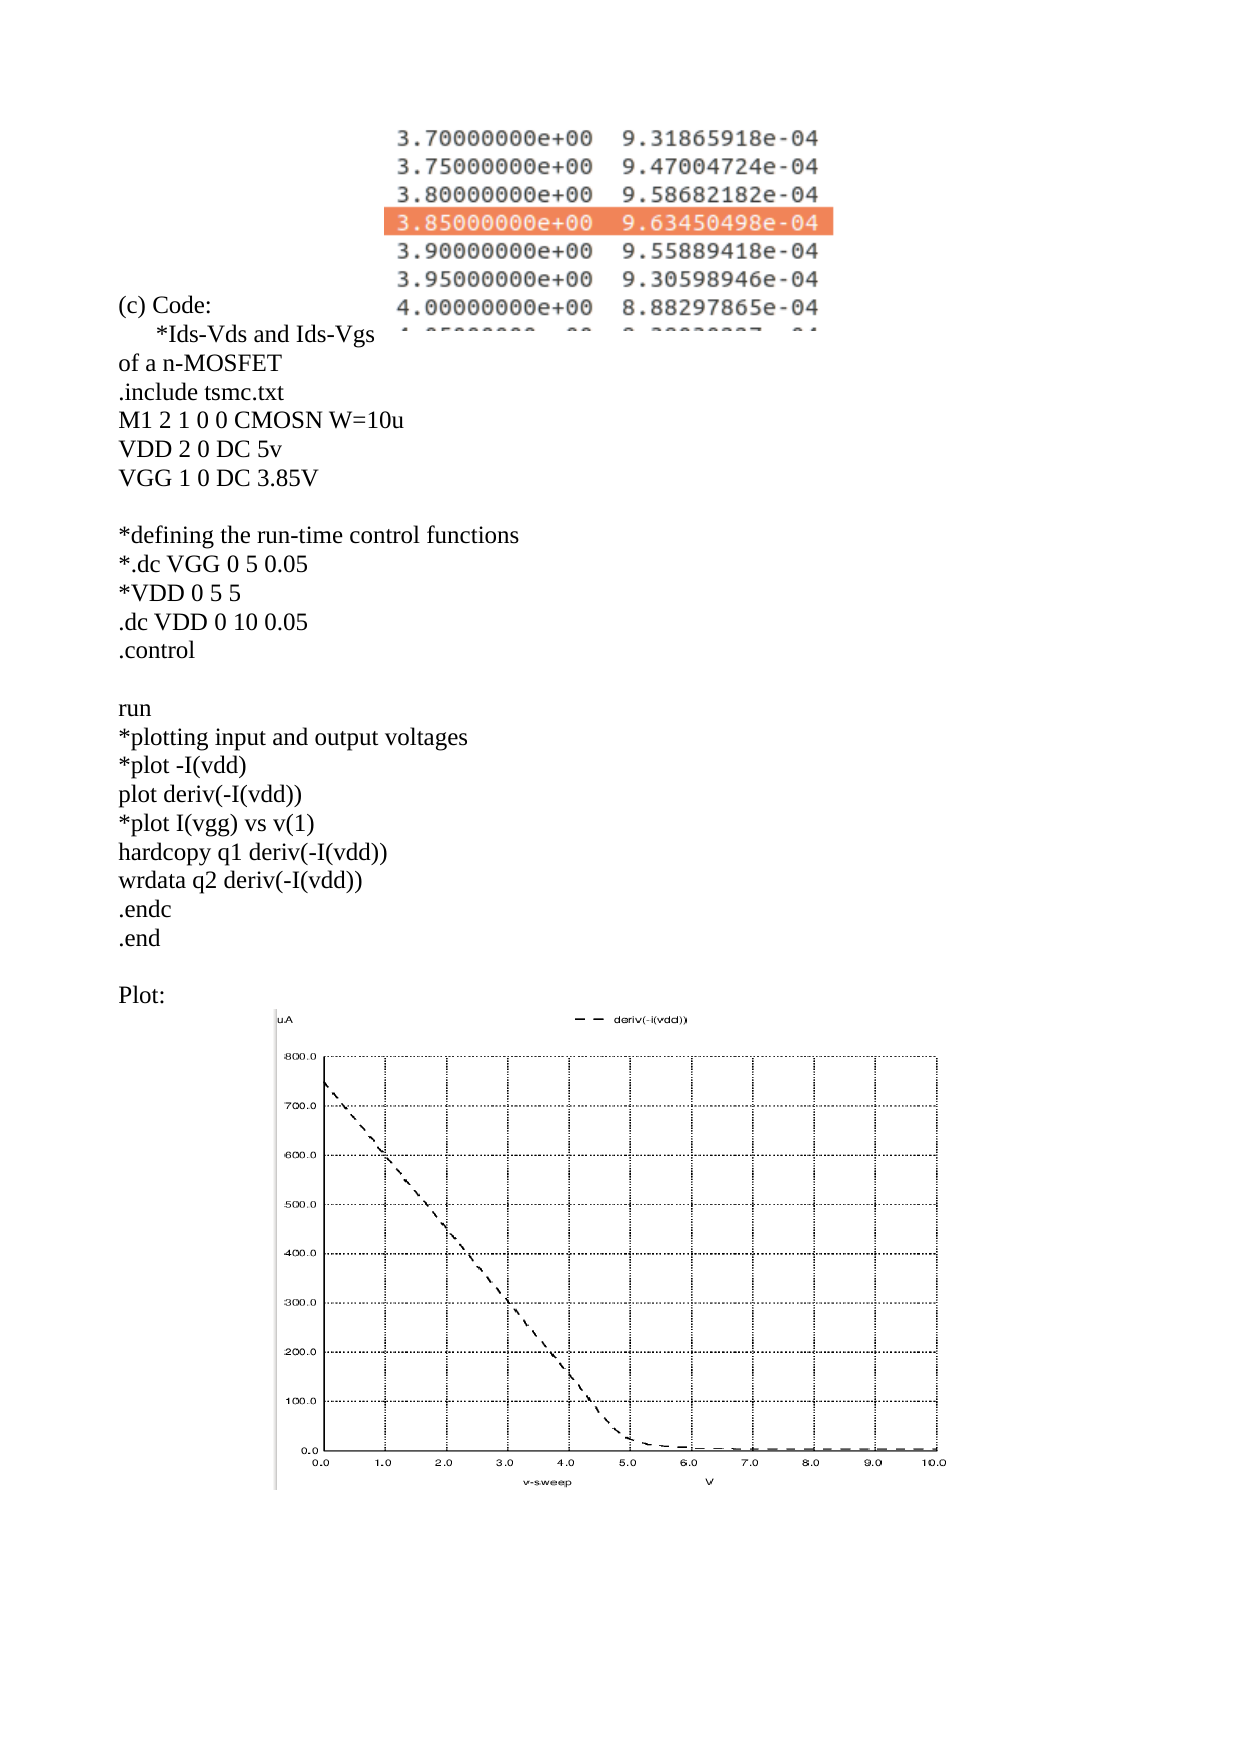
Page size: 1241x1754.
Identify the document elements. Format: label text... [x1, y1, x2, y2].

text .control [118, 636, 1122, 664]
text VGG 1 0 DC 3.85V [118, 463, 1122, 492]
text *Ids-Vds and Ids-Vgs of a n-MOSFET [118, 319, 1122, 377]
text hardcopy q1 deriv(-I(vdd)) [118, 837, 1122, 866]
text .endc [118, 894, 1122, 923]
text Plot: [118, 981, 1122, 1009]
text *.dc VGG 0 5 0.05 [118, 549, 1122, 578]
text *plot -I(vdd) [118, 751, 1122, 779]
text [857, 291, 1122, 319]
text wrdata q2 deriv(-I(vdd)) [118, 866, 1122, 894]
text plot deriv(-I(vdd)) [118, 779, 1122, 808]
text M1 2 1 0 0 CMOSN W=10u [118, 406, 1122, 434]
text .include tsmc.txt [118, 377, 1122, 406]
text *VDD 0 5 5 [118, 578, 1122, 607]
text .dc VDD 0 10 0.05 [118, 607, 1122, 636]
text *plot I(vgg) vs v(1) [118, 808, 1122, 837]
text run [118, 693, 1122, 722]
picture [384, 118, 857, 331]
text *defining the run-time control functions [118, 521, 1122, 549]
text VDD 2 0 DC 5v [118, 434, 1122, 463]
text .end [118, 923, 1122, 952]
text *plotting input and output voltages [118, 722, 1122, 751]
text (c) Code: [118, 291, 384, 319]
picture [273, 1009, 967, 1490]
